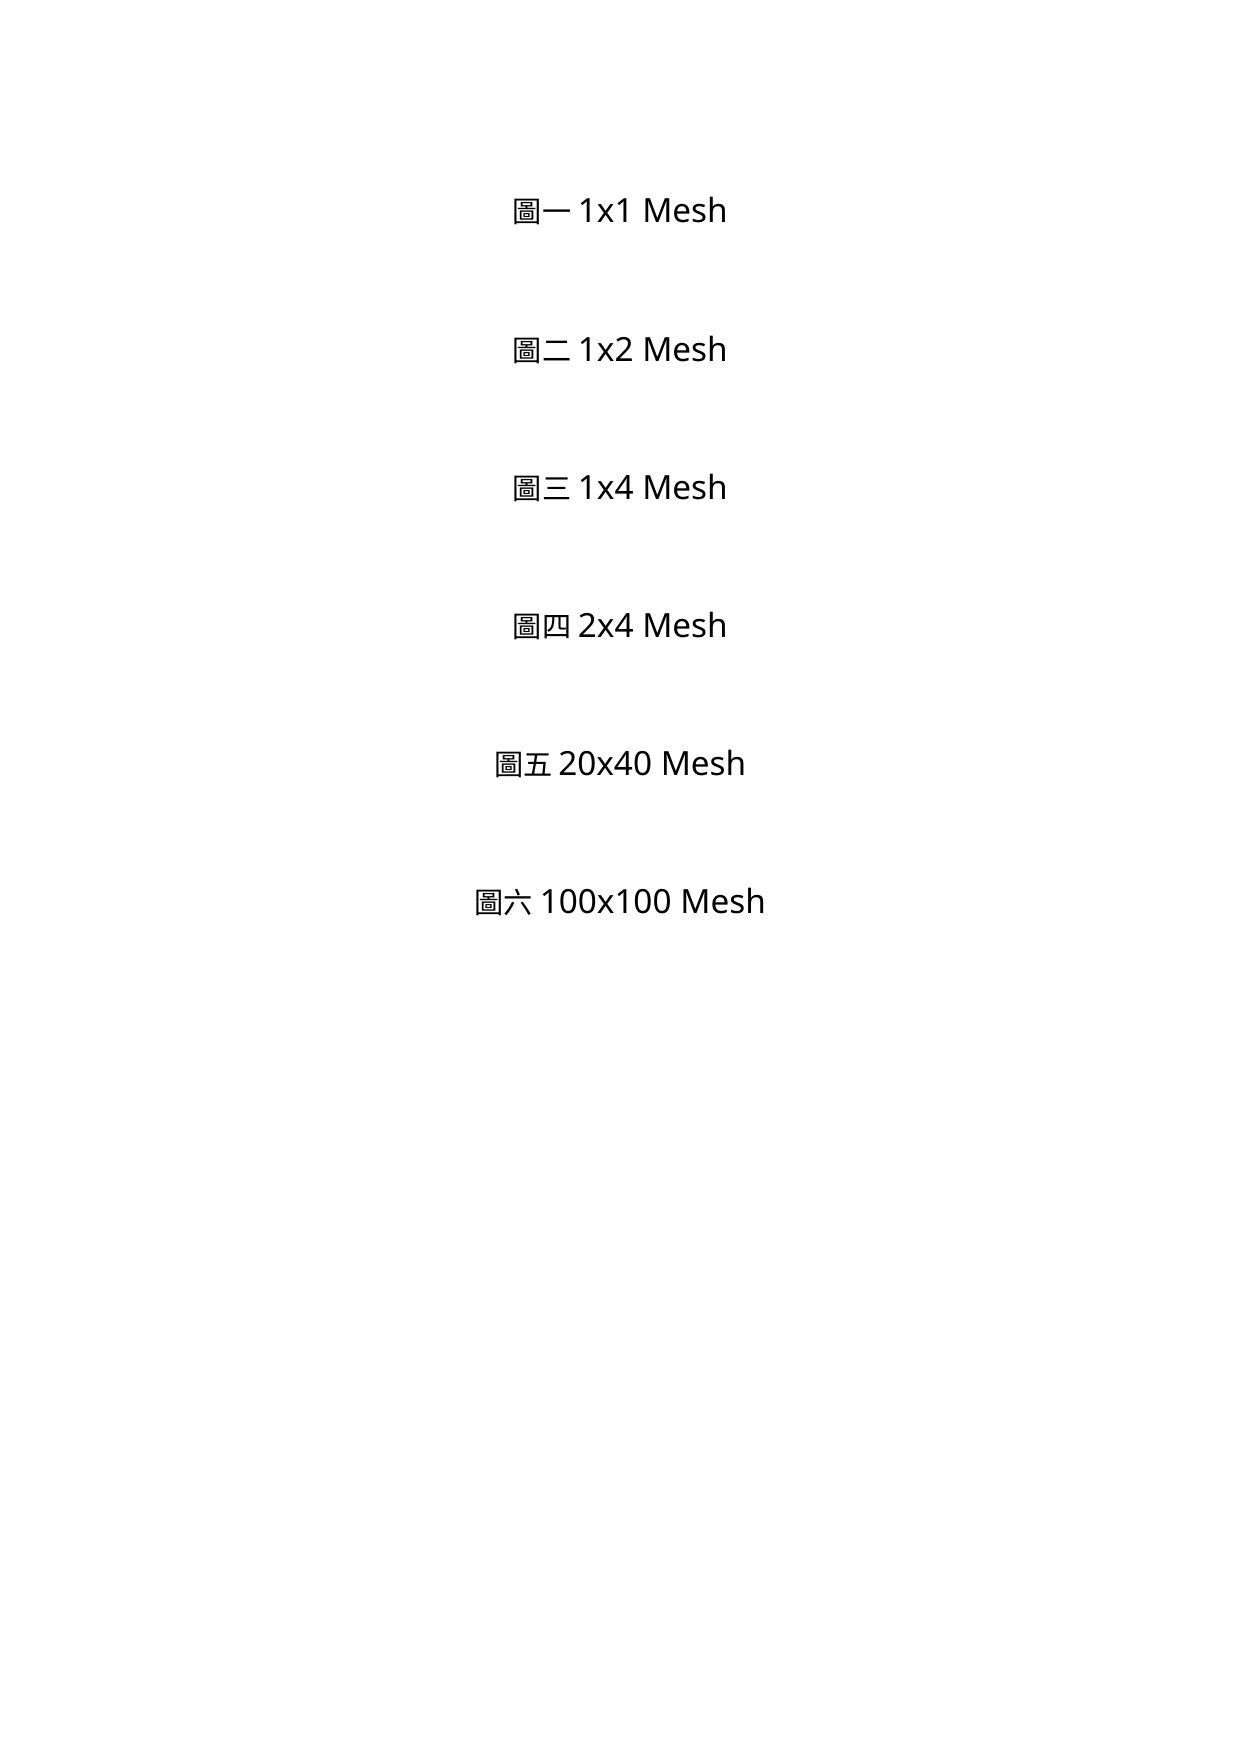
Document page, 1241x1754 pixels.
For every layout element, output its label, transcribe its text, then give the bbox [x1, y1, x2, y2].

text 圖二 1x2 Mesh [118, 325, 1122, 371]
text 圖五20x40 Mesh [118, 740, 1122, 785]
text 圖六 100x100 Mesh [118, 878, 1122, 923]
text 圖一 1x1 Mesh [118, 187, 1122, 233]
text 圖四 2x4 Mesh [118, 602, 1122, 647]
text 圖三 1x4 Mesh [118, 463, 1122, 509]
